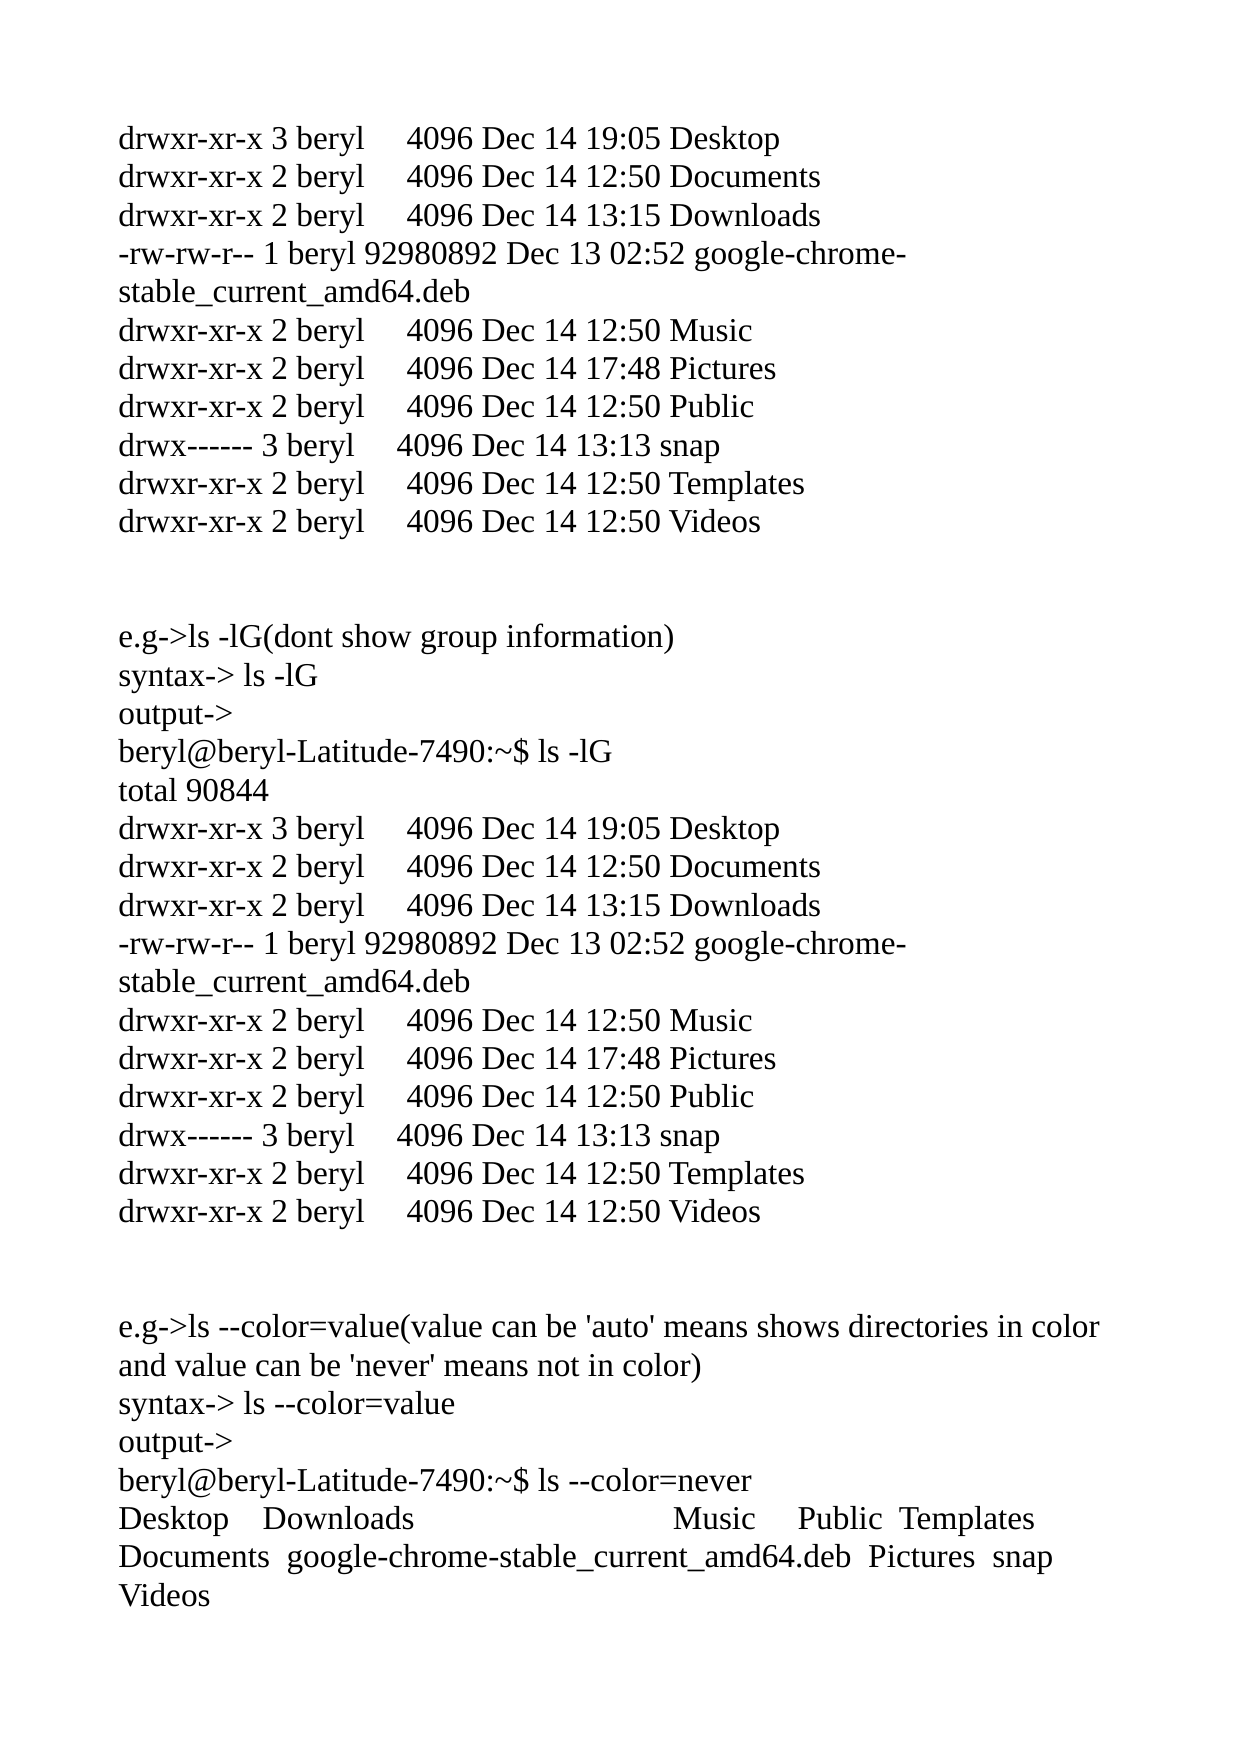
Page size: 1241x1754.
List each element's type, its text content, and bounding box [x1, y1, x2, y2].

text -rw-rw-r-- 1 beryl 92980892 Dec 13 02:52 google-chrome-stable_current_amd64.deb [118, 233, 1122, 310]
text output-> [118, 1421, 1122, 1460]
text drwxr-xr-x 2 beryl 4096 Dec 14 17:48 Pictures [118, 348, 1122, 386]
text Desktop Downloads Music Public Templates [118, 1498, 1122, 1536]
text drwxr-xr-x 3 beryl 4096 Dec 14 19:05 Desktop [118, 118, 1122, 156]
text drwx------ 3 beryl 4096 Dec 14 13:13 snap [118, 1115, 1122, 1153]
text e.g->ls --color=value(value can be 'auto' means shows directories in color and value can be 'never' means not in color) [118, 1306, 1122, 1383]
text drwx------ 3 beryl 4096 Dec 14 13:13 snap [118, 425, 1122, 463]
text total 90844 [118, 770, 1122, 808]
text drwxr-xr-x 2 beryl 4096 Dec 14 12:50 Videos [118, 501, 1122, 540]
text drwxr-xr-x 2 beryl 4096 Dec 14 12:50 Music [118, 310, 1122, 348]
text output-> [118, 693, 1122, 731]
text drwxr-xr-x 2 beryl 4096 Dec 14 12:50 Documents [118, 156, 1122, 195]
text Documents google-chrome-stable_current_amd64.deb Pictures snap Videos [118, 1536, 1122, 1613]
text beryl@beryl-Latitude-7490:~$ ls --color=never [118, 1460, 1122, 1498]
text drwxr-xr-x 2 beryl 4096 Dec 14 12:50 Documents [118, 846, 1122, 885]
text drwxr-xr-x 2 beryl 4096 Dec 14 13:15 Downloads [118, 885, 1122, 923]
text drwxr-xr-x 3 beryl 4096 Dec 14 19:05 Desktop [118, 808, 1122, 846]
text drwxr-xr-x 2 beryl 4096 Dec 14 17:48 Pictures [118, 1038, 1122, 1076]
text drwxr-xr-x 2 beryl 4096 Dec 14 12:50 Public [118, 386, 1122, 425]
text e.g->ls -lG(dont show group information) [118, 616, 1122, 655]
text drwxr-xr-x 2 beryl 4096 Dec 14 13:15 Downloads [118, 195, 1122, 233]
text beryl@beryl-Latitude-7490:~$ ls -lG [118, 731, 1122, 770]
text drwxr-xr-x 2 beryl 4096 Dec 14 12:50 Music [118, 1000, 1122, 1038]
text drwxr-xr-x 2 beryl 4096 Dec 14 12:50 Public [118, 1076, 1122, 1115]
text drwxr-xr-x 2 beryl 4096 Dec 14 12:50 Templates [118, 1153, 1122, 1191]
text drwxr-xr-x 2 beryl 4096 Dec 14 12:50 Templates [118, 463, 1122, 501]
text -rw-rw-r-- 1 beryl 92980892 Dec 13 02:52 google-chrome-stable_current_amd64.deb [118, 923, 1122, 1000]
text drwxr-xr-x 2 beryl 4096 Dec 14 12:50 Videos [118, 1191, 1122, 1230]
text syntax-> ls -lG [118, 655, 1122, 693]
text syntax-> ls --color=value [118, 1383, 1122, 1421]
